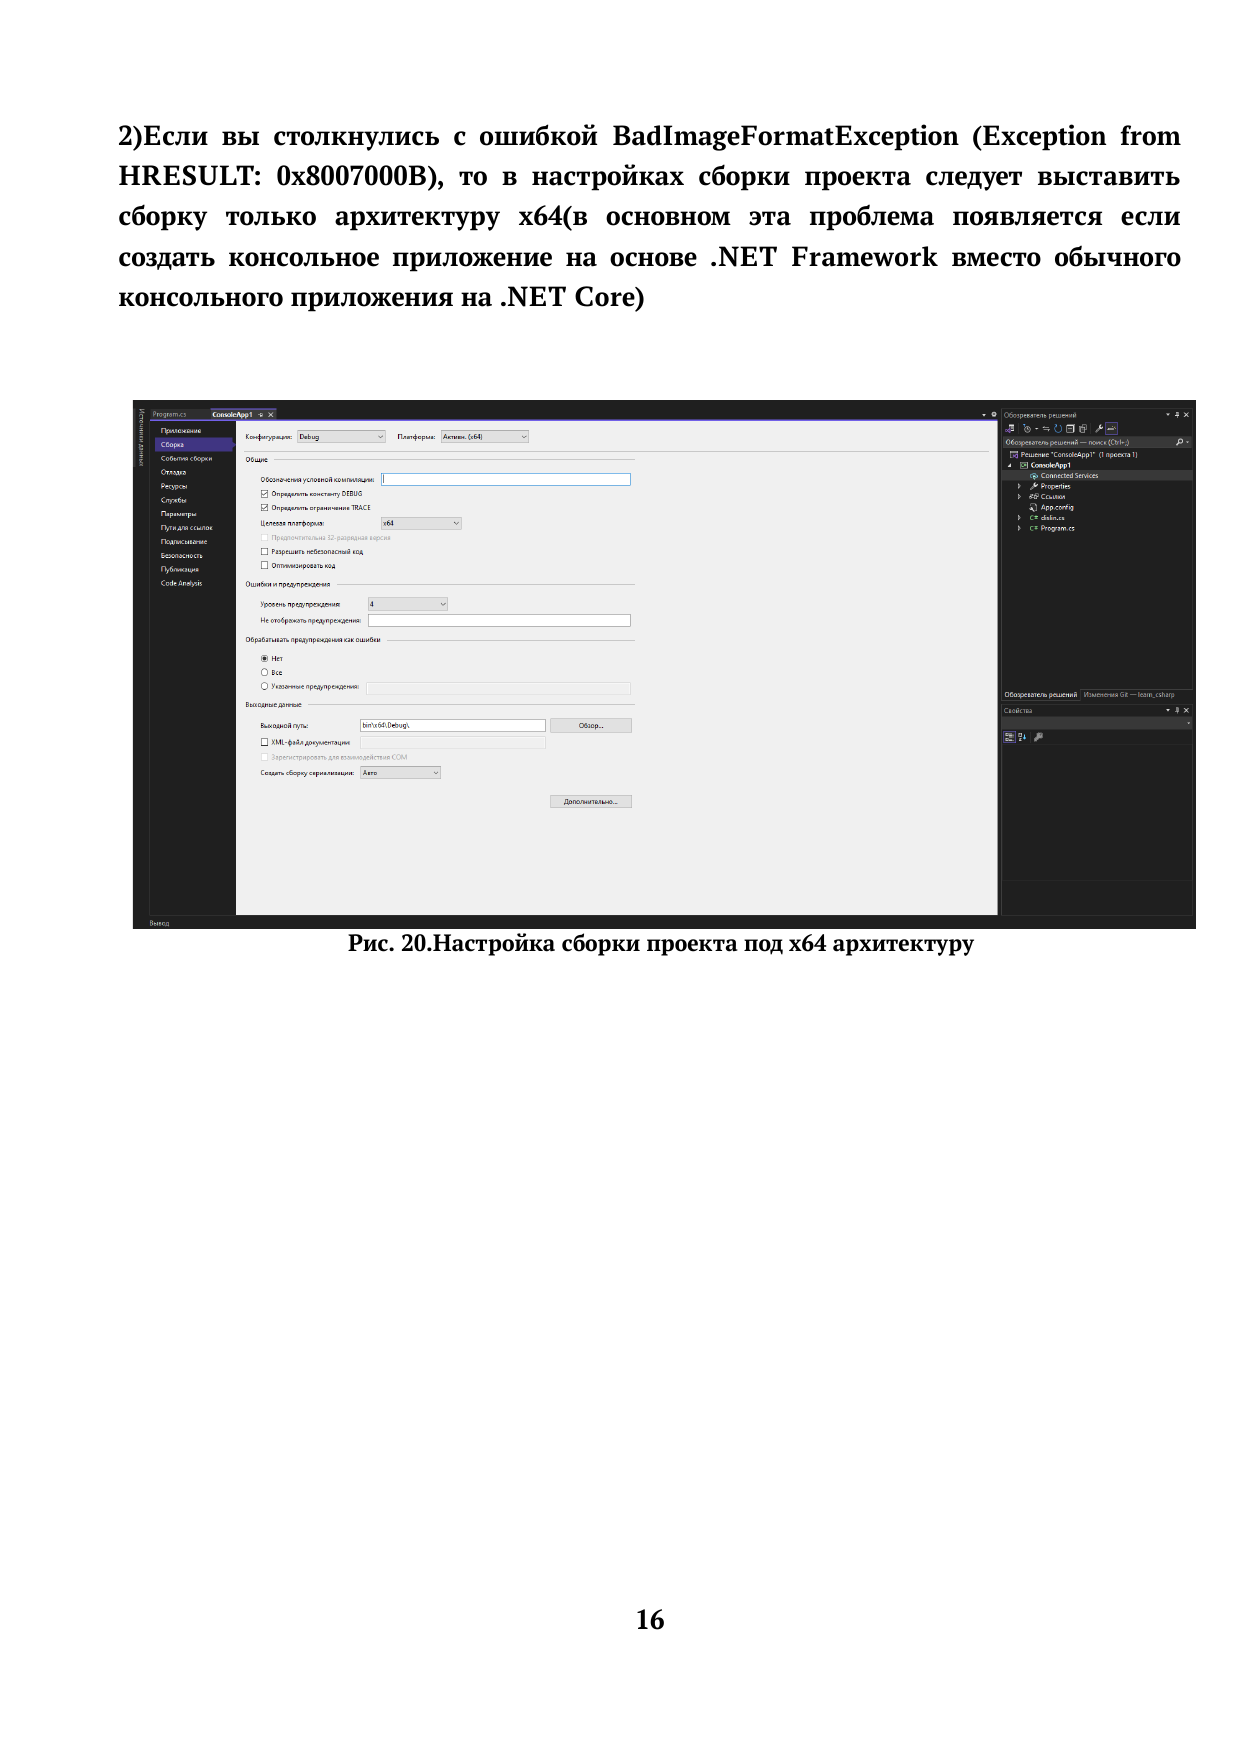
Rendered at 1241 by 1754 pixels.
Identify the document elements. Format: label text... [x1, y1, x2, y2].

text Рис. 20.Настройка сборки проекта под x64 архитектуру [133, 929, 1196, 957]
text 2)Если вы столкнулись с ошибкой BadImageFormatException (Exception from HRESULT: 0x8007000B), то в настройках сборки проекта следует выставить сборку только архитектуру x64(в основном эта проблема появляется если создать консольное приложение на основе .NET Framework вместо обычного консольного приложения на .NET Core) [118, 118, 1181, 312]
picture [132, 400, 1196, 929]
